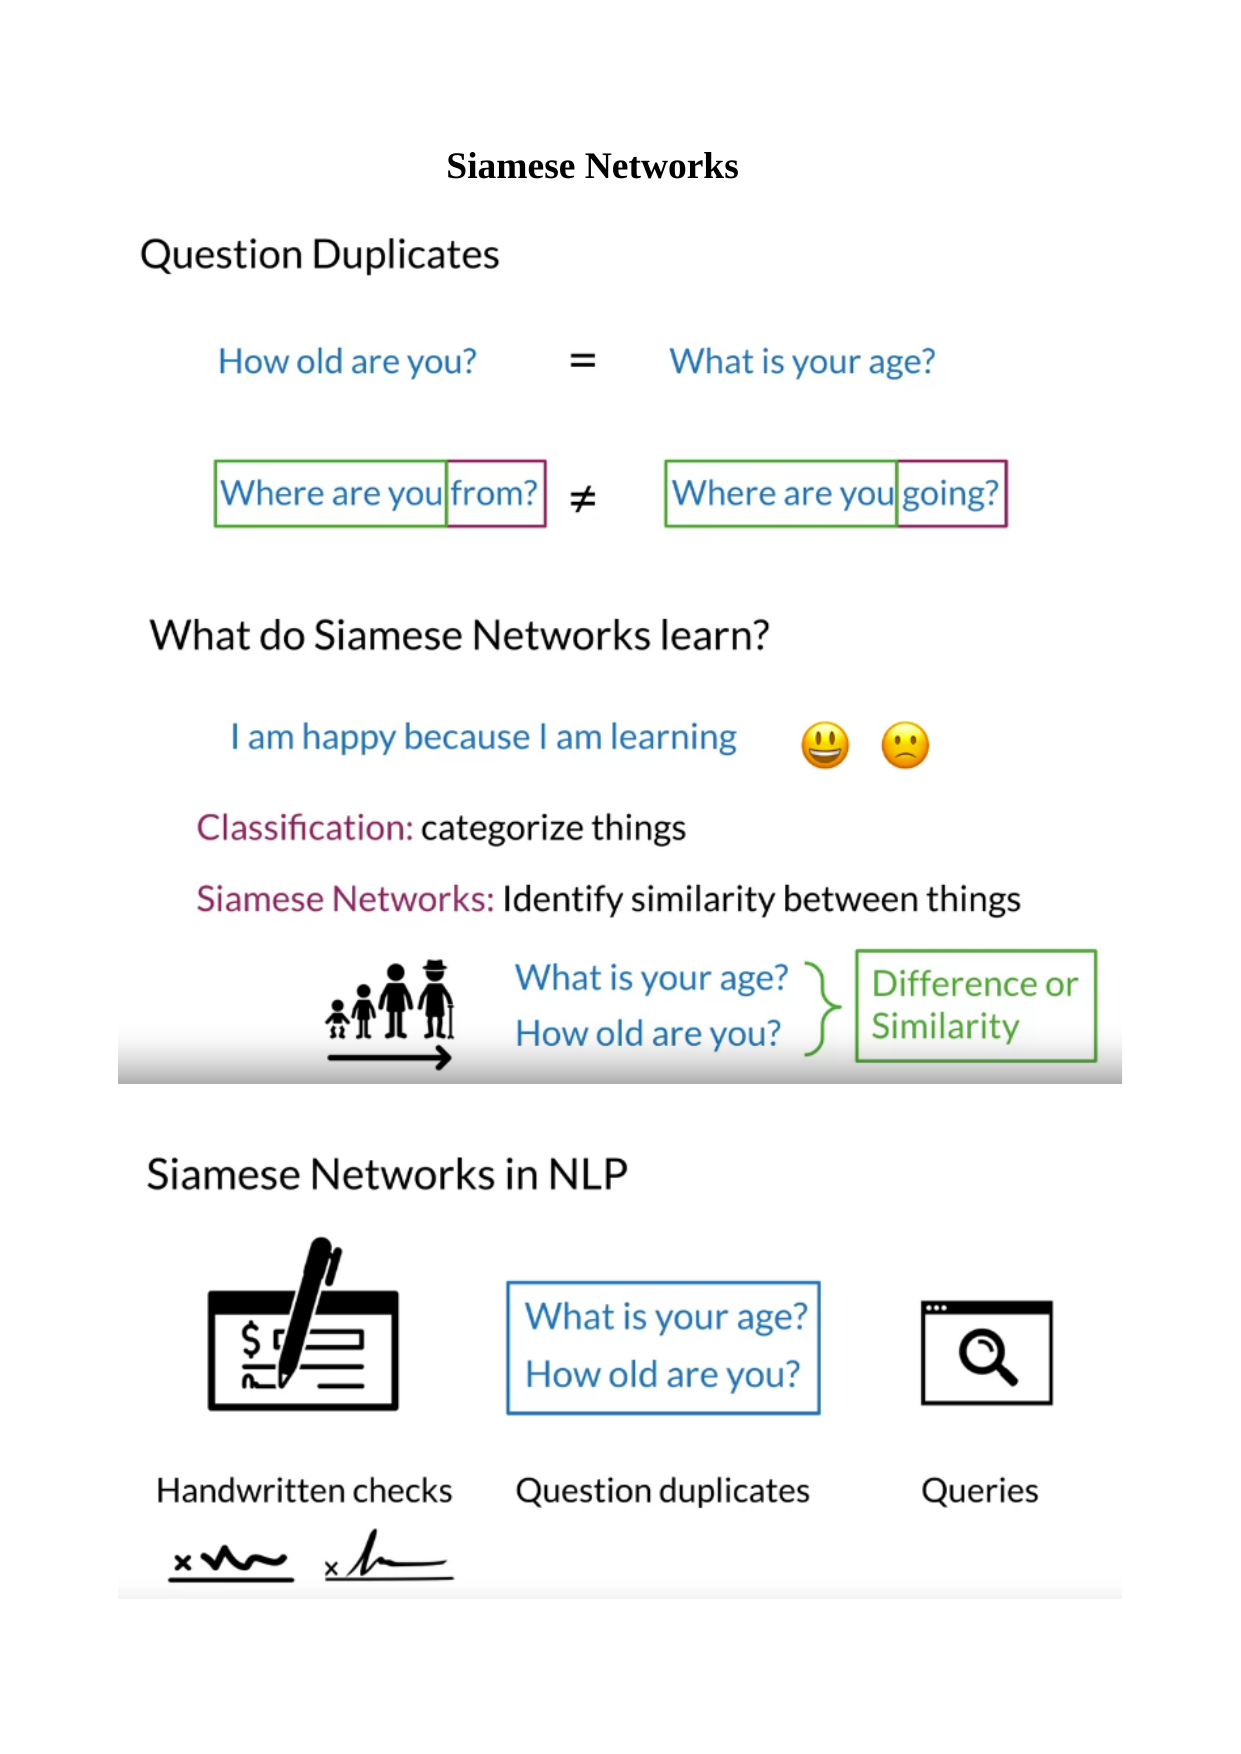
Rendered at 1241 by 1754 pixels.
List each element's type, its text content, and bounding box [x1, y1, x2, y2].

picture [118, 227, 1123, 549]
picture [118, 606, 1123, 1084]
picture [118, 1141, 1123, 1599]
subtitle Siamese Networks [118, 143, 1122, 186]
